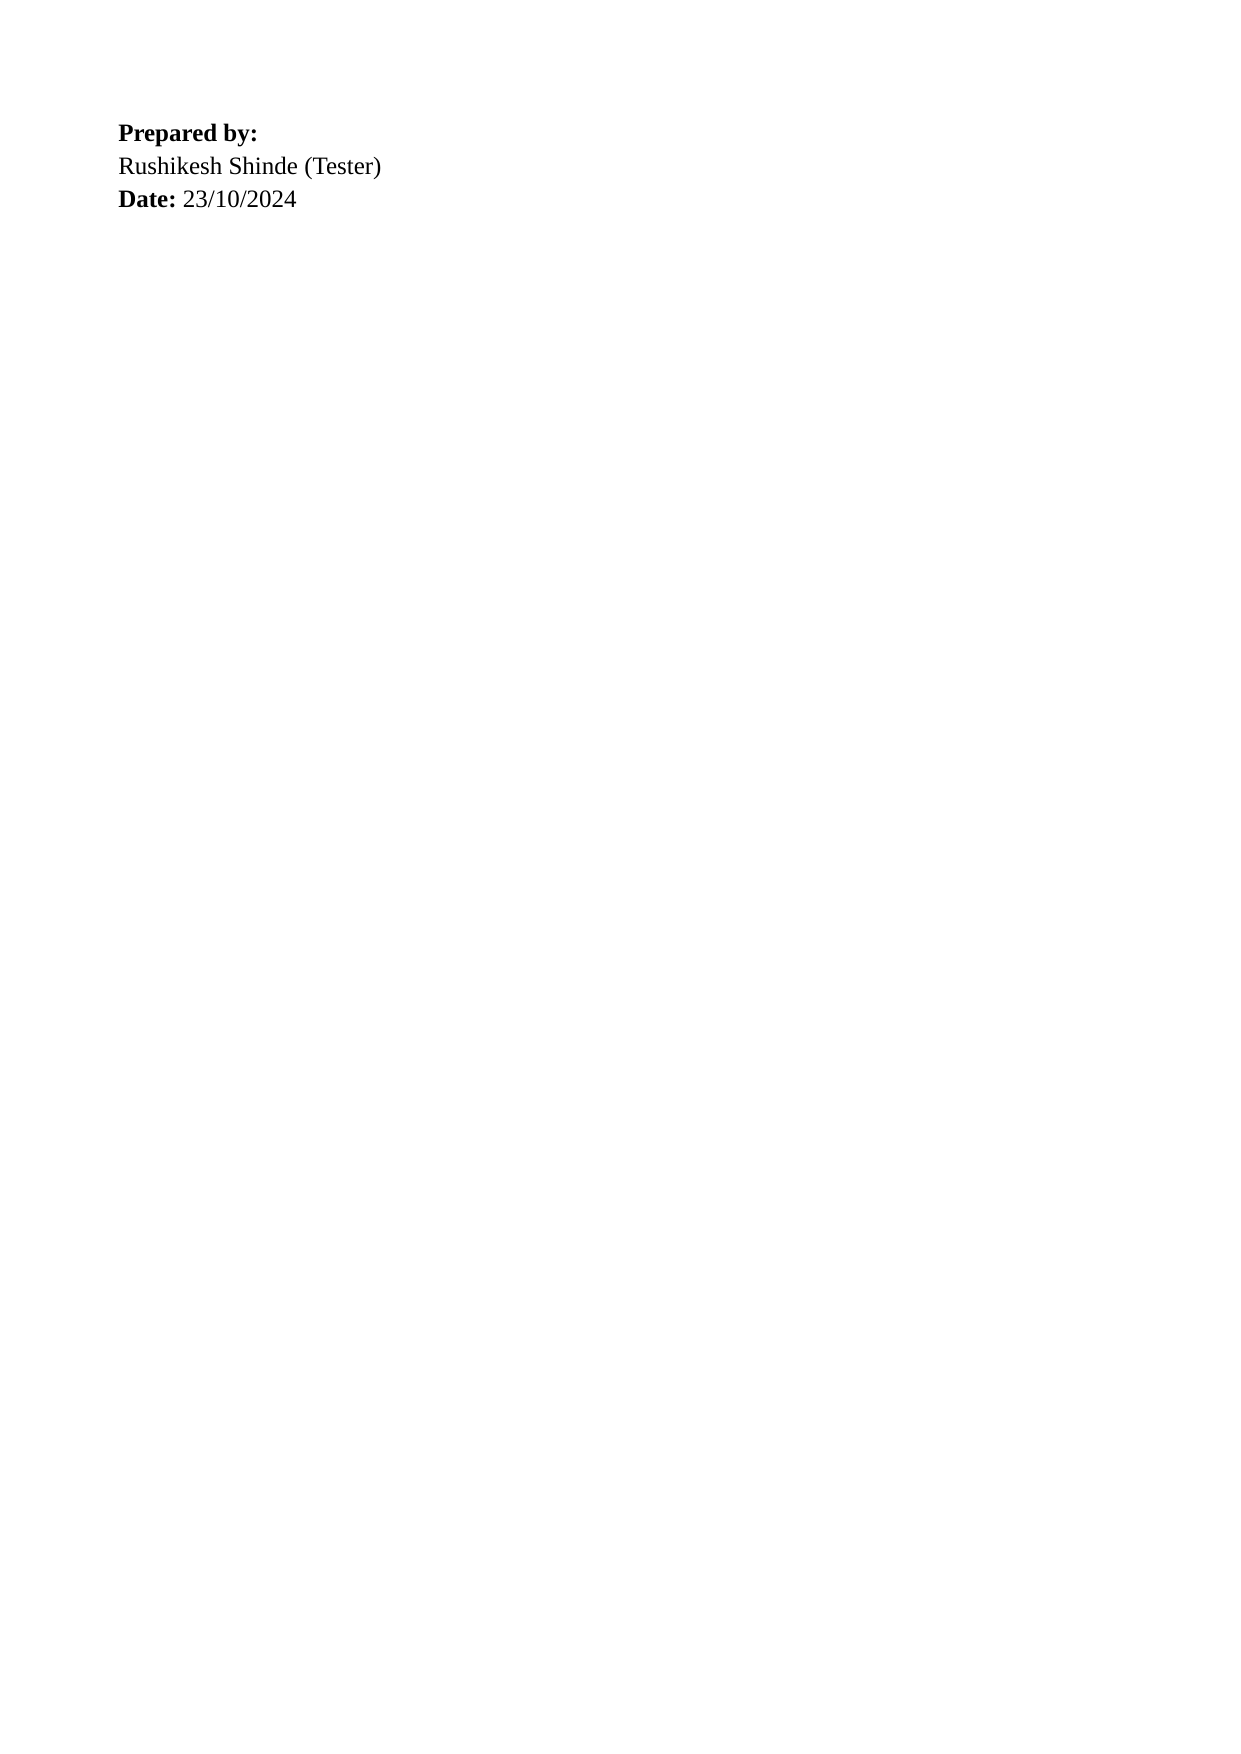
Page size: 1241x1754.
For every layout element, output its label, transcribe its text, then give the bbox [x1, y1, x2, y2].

text Prepared by: Rushikesh Shinde (Tester) Date: 23/10/2024 [118, 118, 1122, 213]
